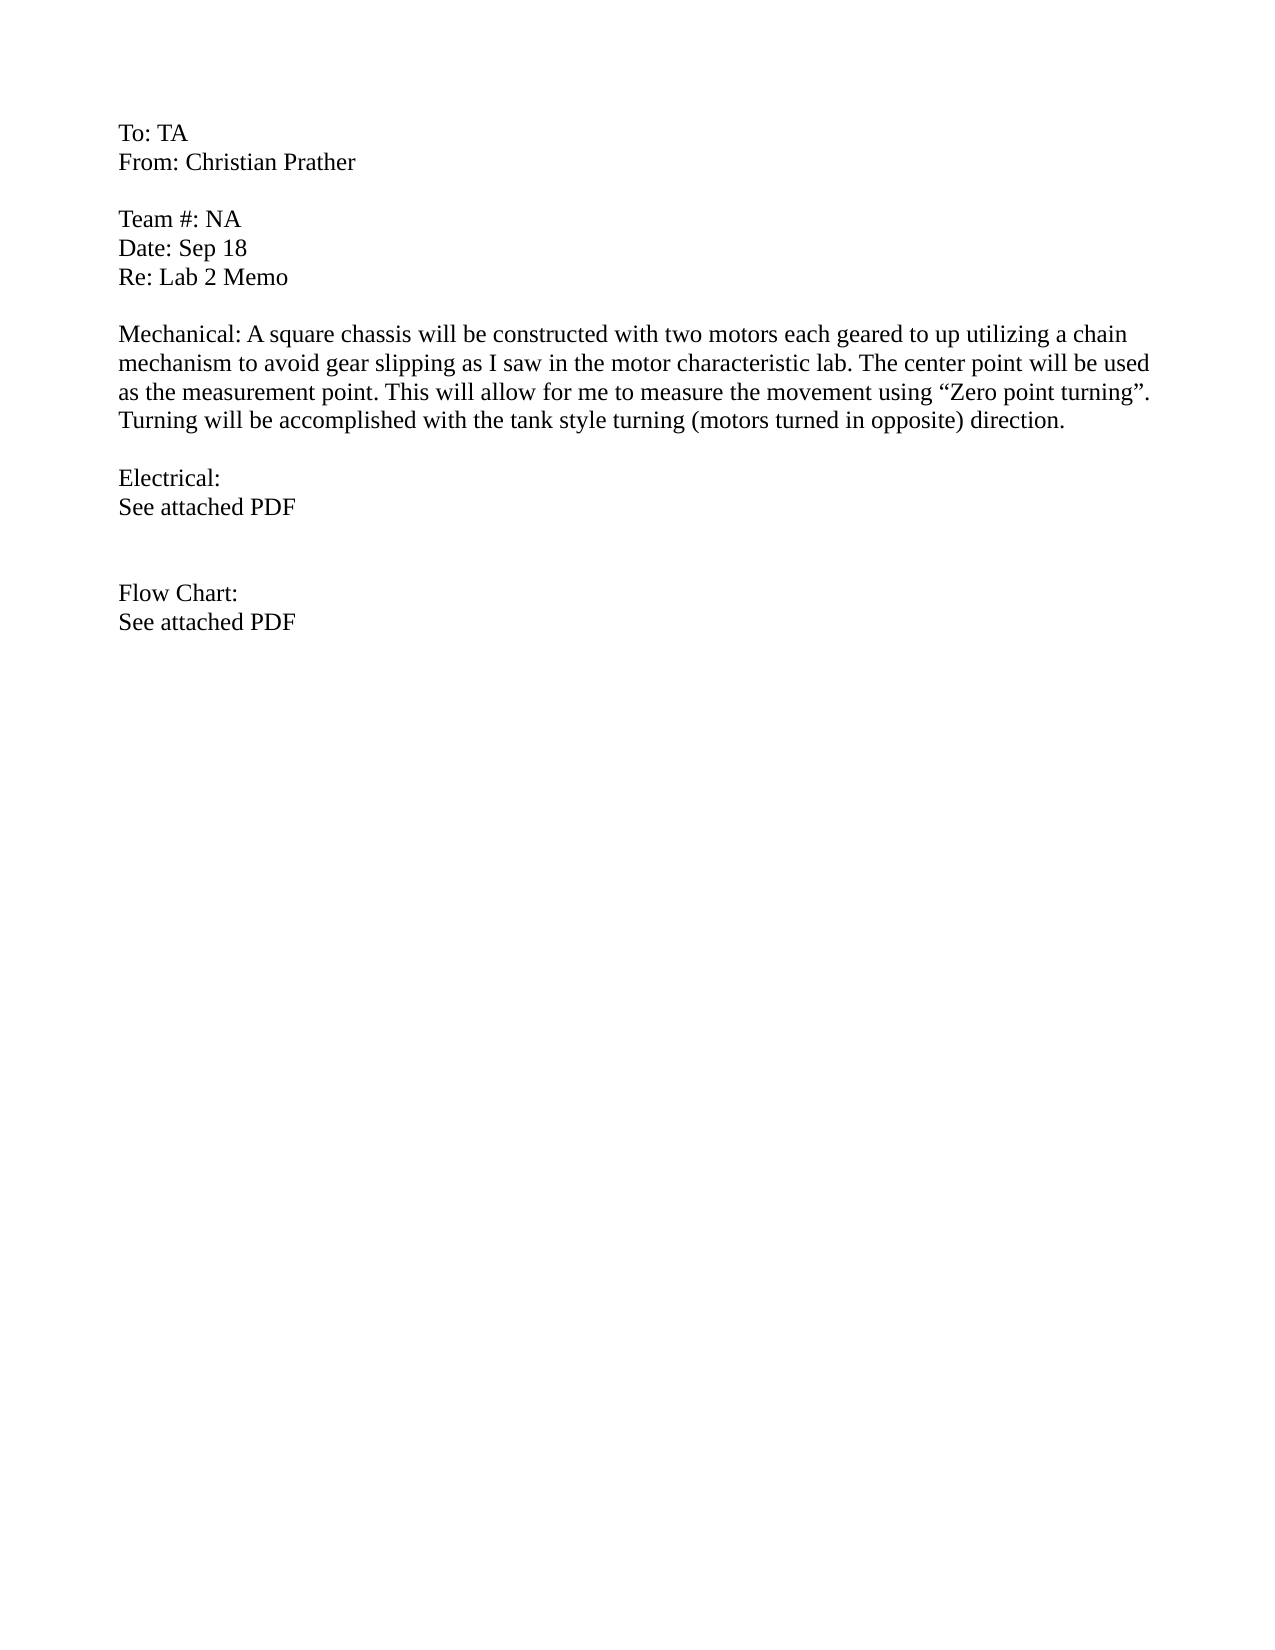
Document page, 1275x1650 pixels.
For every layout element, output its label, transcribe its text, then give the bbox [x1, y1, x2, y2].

text Date: Sep 18 [118, 233, 1157, 262]
text Re: Lab 2 Memo [118, 262, 1157, 291]
text See attached PDF [118, 607, 1157, 636]
text To: TA [118, 118, 1157, 147]
text Flow Chart: [118, 578, 1157, 607]
text From: Christian Prather [118, 147, 1157, 176]
text Electrical: [118, 463, 1157, 492]
text See attached PDF [118, 492, 1157, 521]
text Mechanical: A square chassis will be constructed with two motors each geared to up utilizing a chain mechanism to avoid gear slipping as I saw in the motor characteristic lab. The center point will be used as the measurement point. This will allow for me to measure the movement using “Zero point turning”. Turning will be accomplished with the tank style turning (motors turned in opposite) direction. [118, 319, 1157, 434]
text Team #: NA [118, 204, 1157, 233]
